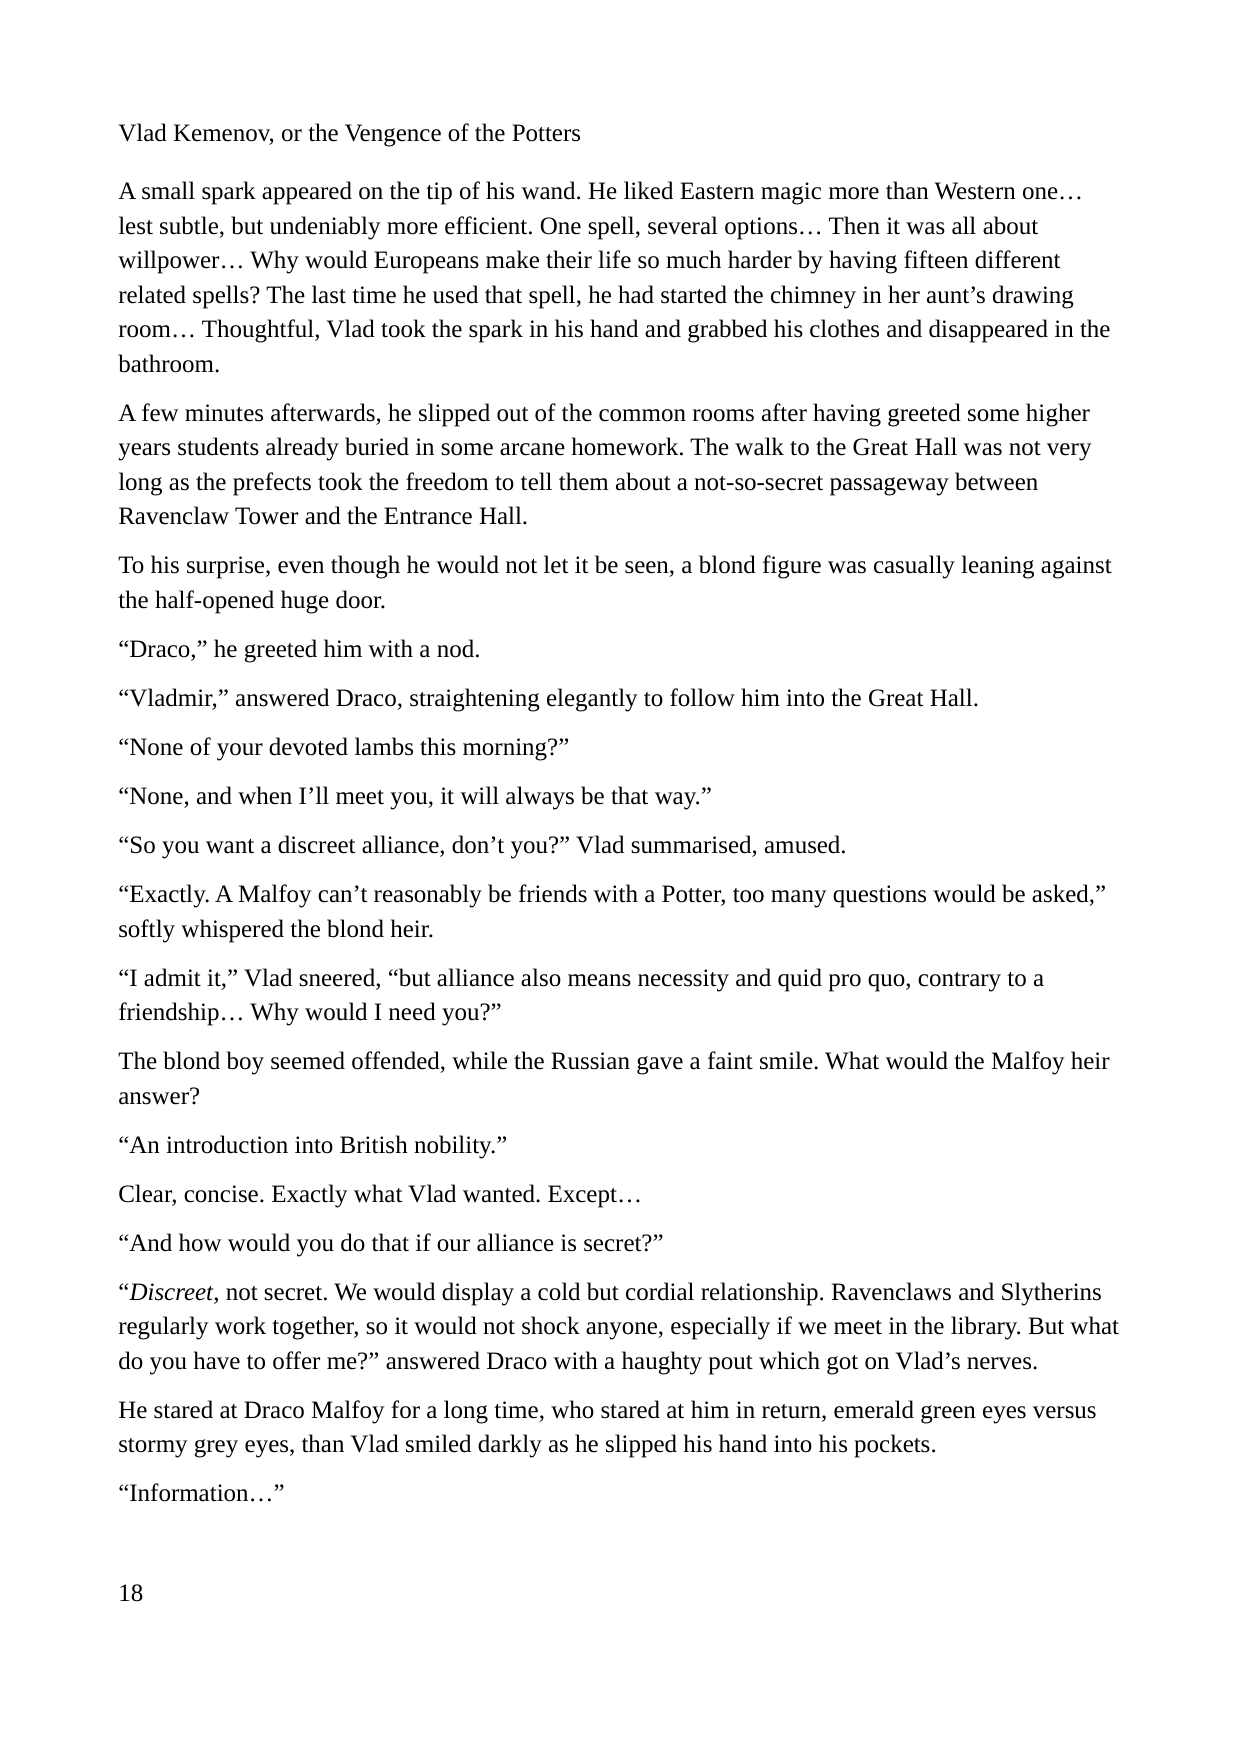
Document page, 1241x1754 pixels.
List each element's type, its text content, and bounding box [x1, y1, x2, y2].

text “None of your devoted lambs this morning?” [118, 732, 1122, 761]
text “An introduction into British nobility.” [118, 1130, 1122, 1158]
text “And how would you do that if our alliance is secret?” [118, 1228, 1122, 1257]
text A few minutes afterwards, he slipped out of the common rooms after having greeted some higher years students already buried in some arcane homework. The walk to the Great Hall was not very long as the prefects took the freedom to tell them about a not-so-secret passageway between Ravenclaw Tower and the Entrance Hall. [118, 398, 1122, 530]
text “So you want a discreet alliance, don’t you?” Vlad summarised, amused. [118, 830, 1122, 859]
text He stared at Draco Malfoy for a long time, who stared at him in return, emerald green eyes versus stormy grey eyes, than Vlad smiled darkly as he slipped his hand into his pockets. [118, 1395, 1122, 1458]
text “I admit it,” Vlad sneered, “but alliance also means necessity and quid pro quo, contrary to a friendship… Why would I need you?” [118, 963, 1122, 1026]
text “None, and when I’ll meet you, it will always be that way.” [118, 781, 1122, 810]
text “Information…” [118, 1478, 1122, 1507]
text “Vladmir,” answered Draco, straightening elegantly to follow him into the Great Hall. [118, 683, 1122, 712]
text “Discreet, not secret. We would display a cold but cordial relationship. Ravenclaws and Slytherins regularly work together, so it would not shock anyone, especially if we meet in the library. But what do you have to offer me?” answered Draco with a haughty pout which got on Vlad’s nerves. [118, 1277, 1122, 1375]
text “Draco,” he greeted him with a nod. [118, 634, 1122, 663]
text Clear, concise. Exactly what Vlad wanted. Except… [118, 1179, 1122, 1208]
text A small spark appeared on the tip of his wand. He liked Eastern magic more than Western one… lest subtle, but undeniably more efficient. One spell, several options… Then it was all about willpower… Why would Europeans make their life so much harder by having fifteen different related spells? The last time he used that spell, he had started the chimney in her aunt’s drawing room… Thoughtful, Vlad took the spark in his hand and grabbed his clothes and disappeared in the bathroom. [118, 176, 1122, 377]
text “Exactly. A Malfoy can’t reasonably be friends with a Potter, too many questions would be asked,” softly whispered the blond heir. [118, 879, 1122, 942]
text To his surprise, even though he would not let it be seen, a blond figure was casually leaning against the half-opened huge door. [118, 550, 1122, 613]
text The blond boy seemed offended, while the Russian gave a faint smile. What would the Malfoy heir answer? [118, 1046, 1122, 1109]
